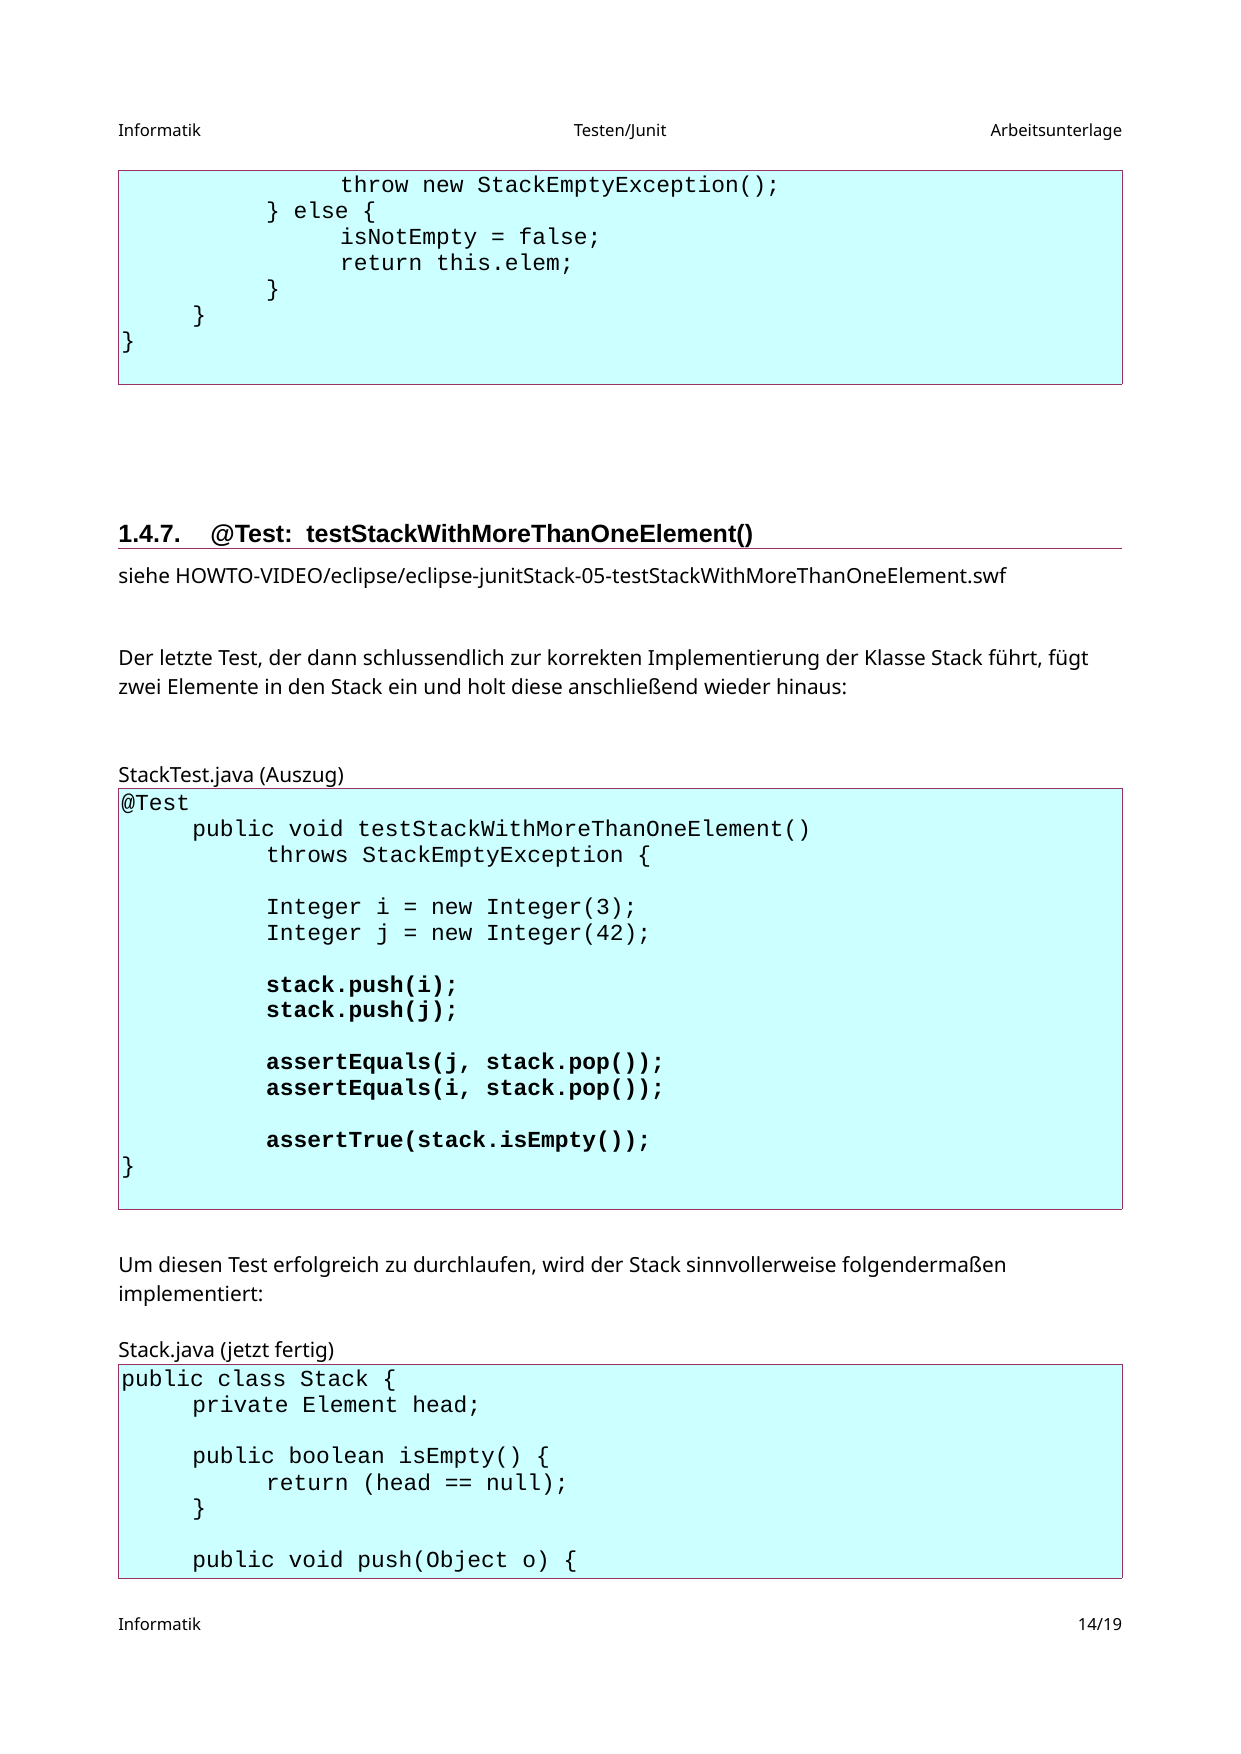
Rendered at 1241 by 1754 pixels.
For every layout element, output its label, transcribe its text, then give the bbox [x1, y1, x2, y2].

text public boolean isEmpty() { [119, 1442, 1122, 1468]
subtitle @Test: testStackWithMoreThanOneElement() [118, 519, 1122, 548]
text stack.push(i); [119, 970, 1122, 996]
text } else { [119, 196, 1122, 222]
text throws StackEmptyException { [119, 840, 1122, 866]
text } [119, 326, 1122, 352]
text } [119, 274, 1122, 300]
text StackTest.java (Auszug) [118, 760, 1122, 788]
text throw new StackEmptyException(); [119, 171, 1122, 196]
text assertEquals(j, stack.pop()); [119, 1048, 1122, 1074]
text public void push(Object o) { [119, 1546, 1122, 1578]
text assertTrue(stack.isEmpty()); [119, 1126, 1122, 1151]
text public void testStackWithMoreThanOneElement() [119, 814, 1122, 840]
text return this.elem; [119, 248, 1122, 274]
text } [119, 300, 1122, 326]
text Der letzte Test, der dann schlussendlich zur korrekten Implementierung der Klasse Stack führt, fügt zwei Elemente in den Stack ein und holt diese anschließend wieder hinaus: [118, 643, 1122, 700]
text isNotEmpty = false; [119, 222, 1122, 248]
text } [119, 1151, 1122, 1177]
text assertEquals(i, stack.pop()); [119, 1074, 1122, 1099]
text @Test [119, 789, 1122, 814]
text Stack.java (jetzt fertig) [118, 1336, 1122, 1364]
text Integer j = new Integer(42); [119, 918, 1122, 944]
text Integer i = new Integer(3); [119, 892, 1122, 918]
text siehe HOWTO-VIDEO/eclipse/eclipse-junitStack-05-testStackWithMoreThanOneElement.swf [118, 561, 1122, 590]
text } [119, 1494, 1122, 1520]
text return (head == null); [119, 1468, 1122, 1494]
text stack.push(j); [119, 996, 1122, 1022]
text implementiert: [118, 1279, 1122, 1307]
text private Element head; [119, 1390, 1122, 1416]
text Um diesen Test erfolgreich zu durchlaufen, wird der Stack sinnvollerweise folgendermaßen [118, 1250, 1122, 1279]
text public class Stack { [119, 1365, 1122, 1390]
